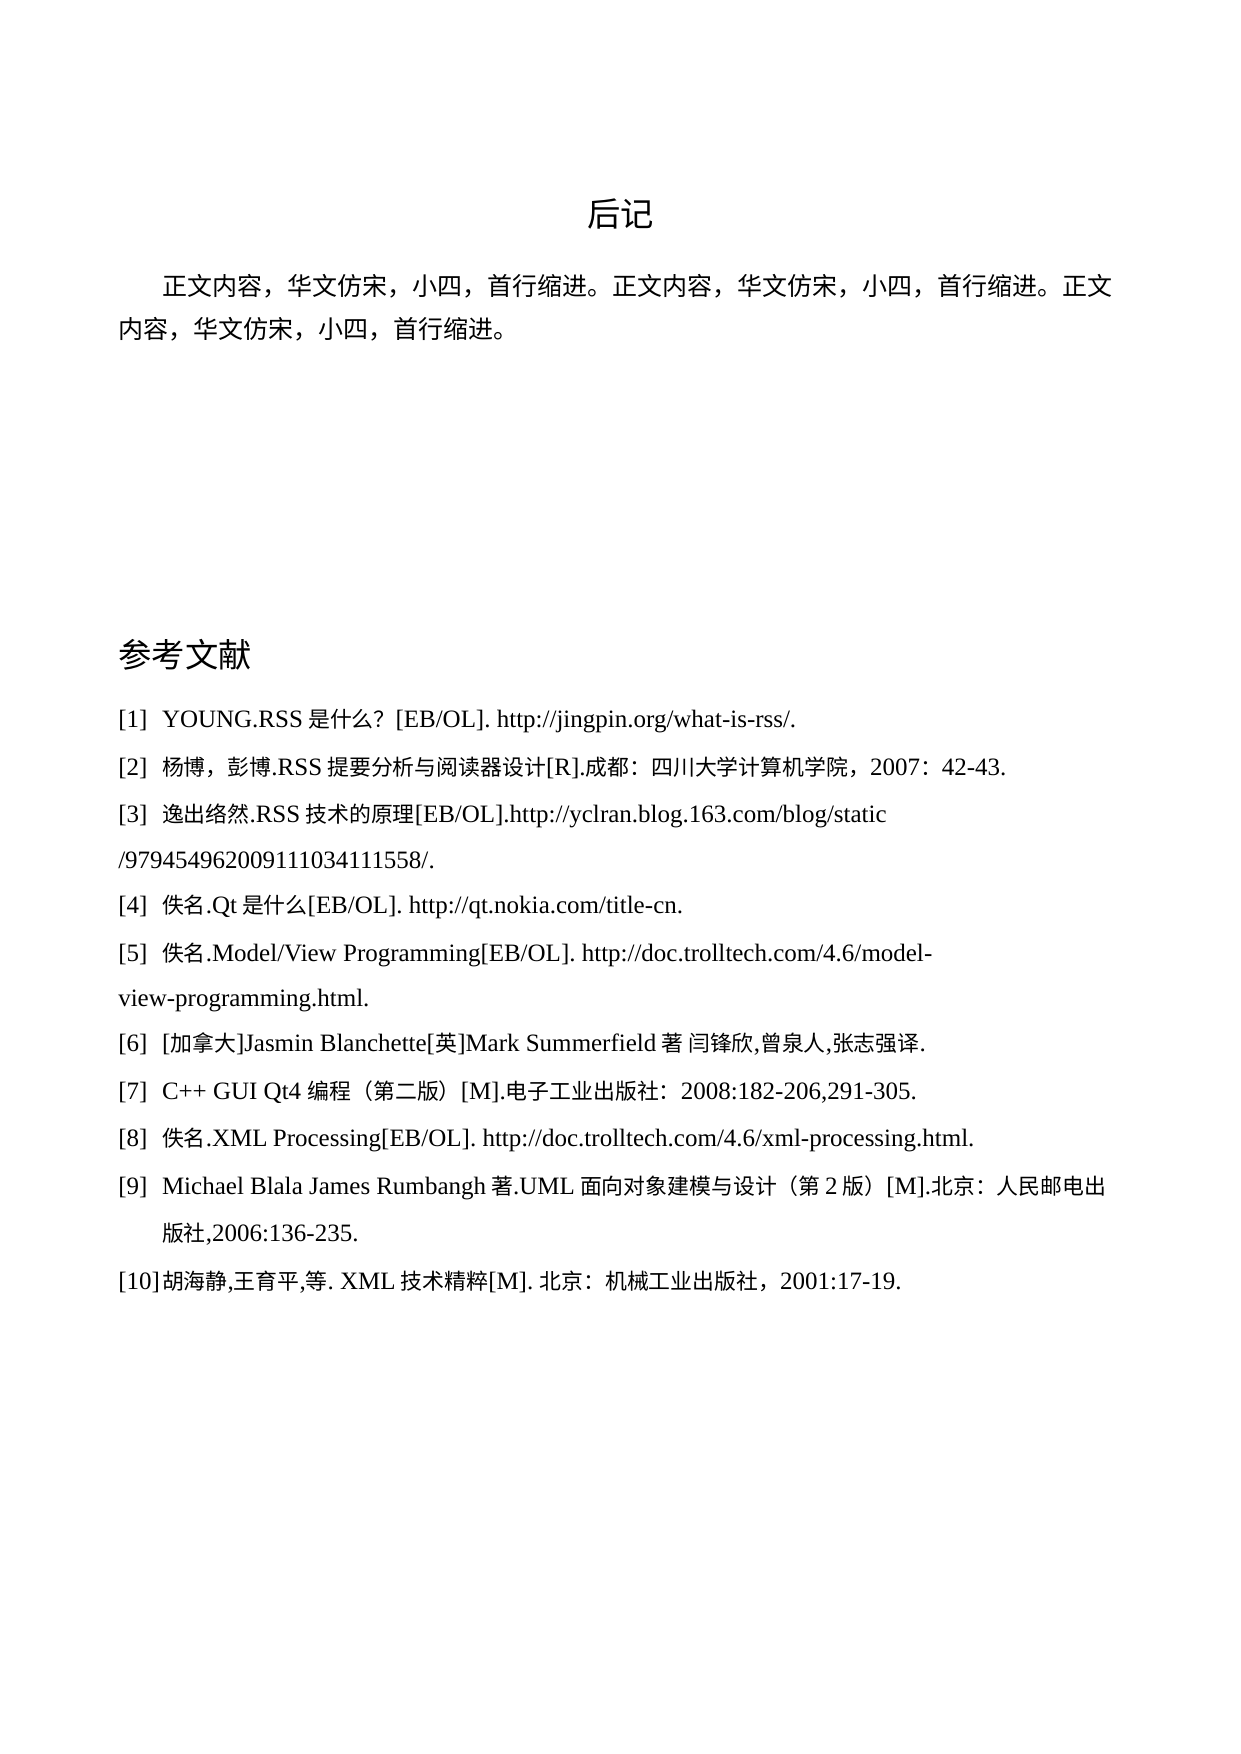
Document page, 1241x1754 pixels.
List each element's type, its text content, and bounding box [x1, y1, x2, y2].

list 杨博，彭博.RSS提要分析与阅读器设计[R].成都：四川大学计算机学院，2007：42-43. [118, 750, 1122, 782]
list 逸出络然.RSS技术的原理[EB/OL].http://yclran.blog.163.com/blog/static [118, 797, 1122, 829]
list view-programming.html. [118, 983, 1122, 1012]
list 佚名.Model/View Programming[EB/OL]. http://doc.trolltech.com/4.6/model- [118, 936, 1122, 967]
list YOUNG.RSS是什么？[EB/OL]. http://jingpin.org/what-is-rss/. [118, 702, 1122, 734]
list 佚名.Qt是什么[EB/OL]. http://qt.nokia.com/title-cn. [118, 888, 1122, 920]
subtitle 参考文献 [118, 628, 1122, 677]
list /979454962009111034111558/. [118, 845, 1122, 874]
list 佚名.XML Processing[EB/OL]. http://doc.trolltech.com/4.6/xml-processing.html. [118, 1121, 1122, 1153]
subtitle 后记 [118, 188, 1122, 236]
list [加拿大]Jasmin Blanchette[英]Mark Summerfield著 闫锋欣,曾泉人,张志强译. [118, 1026, 1122, 1058]
list C++ GUI Qt4 编程（第二版）[M].电子工业出版社：2008:182-206,291-305. [118, 1074, 1122, 1105]
text 正文内容，华文仿宋，小四，首行缩进。正文内容，华文仿宋，小四，首行缩进。正文内容，华文仿宋，小四，首行缩进。 [118, 266, 1122, 346]
list Michael Blala James Rumbangh著.UML面向对象建模与设计（第2版）[M].北京：人民邮电出 版社,2006:136-235. [118, 1169, 1122, 1248]
list 胡海静,王育平,等. XML技术精粹[M]. 北京：机械工业出版社，2001:17-19. [118, 1264, 1122, 1295]
